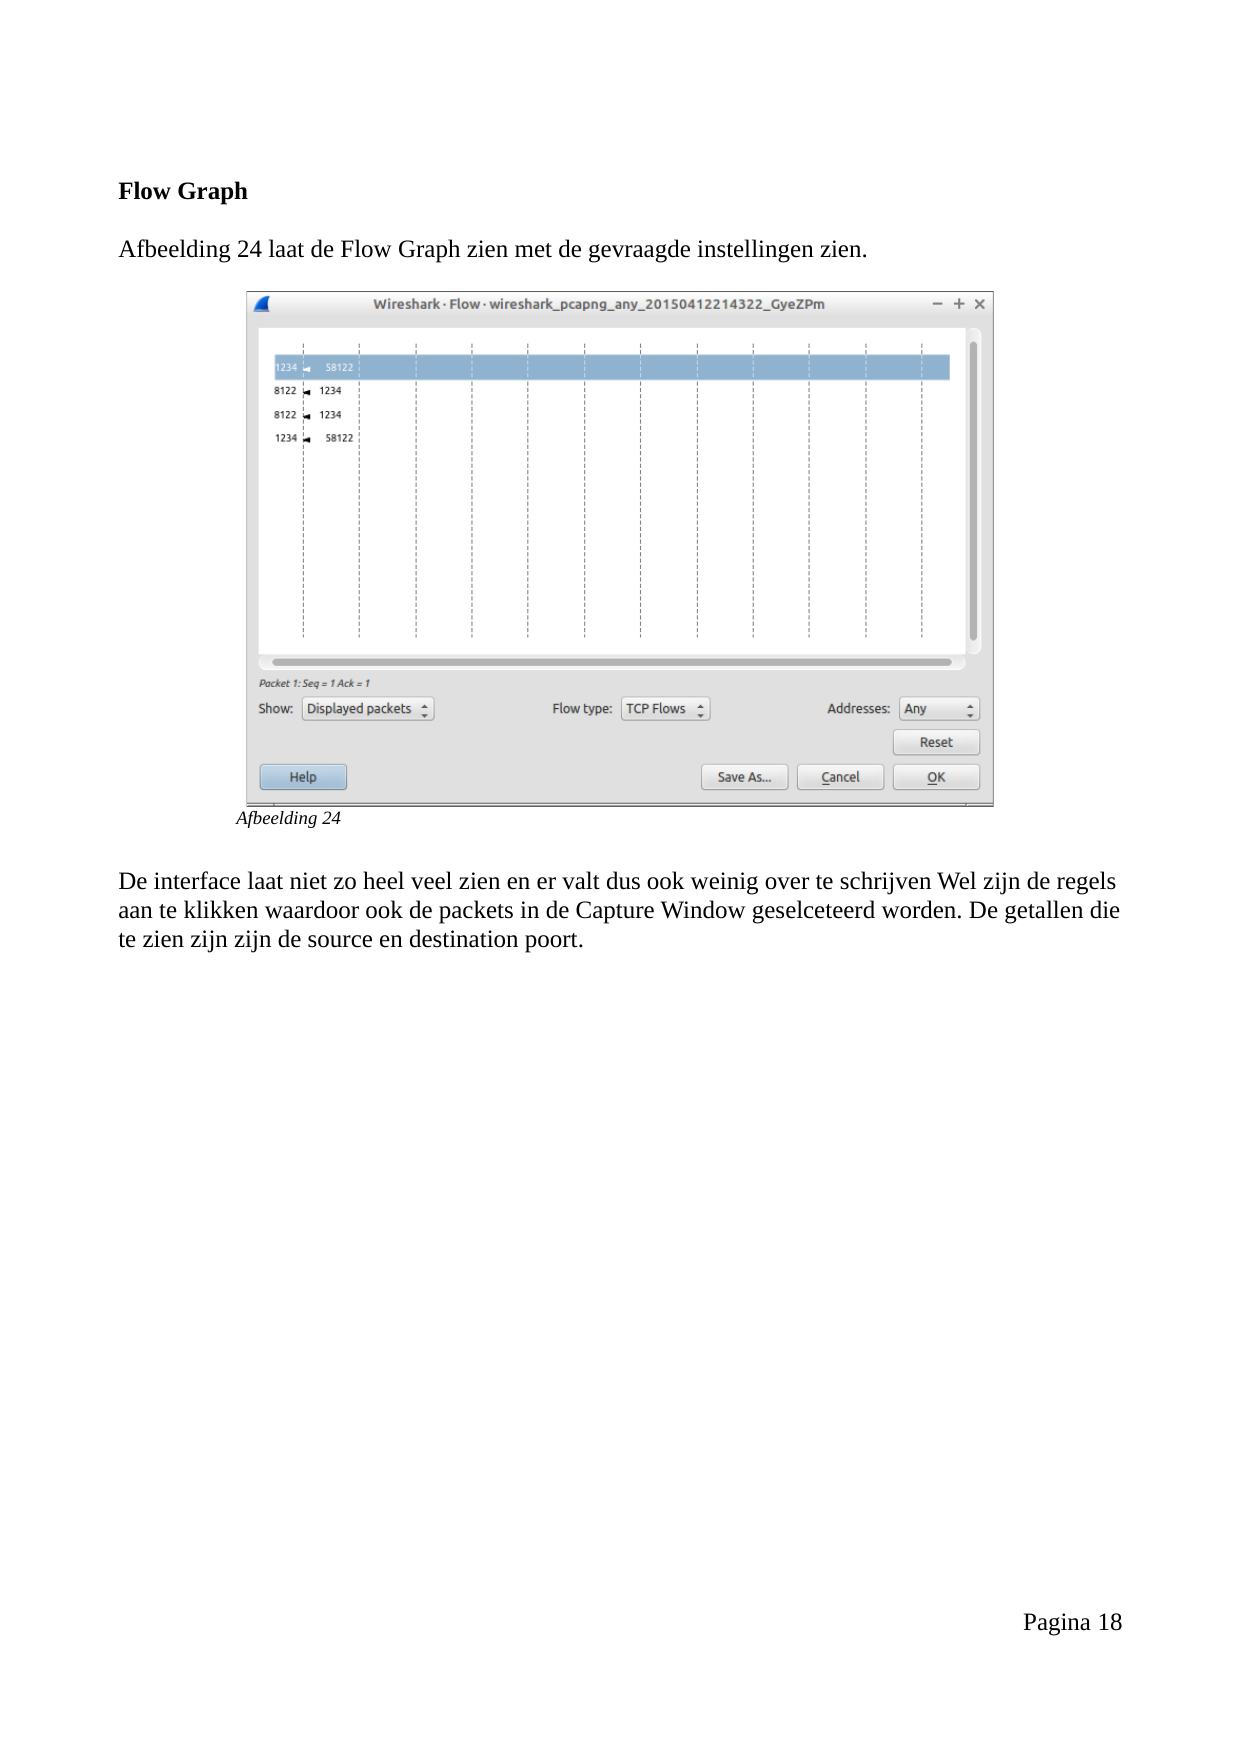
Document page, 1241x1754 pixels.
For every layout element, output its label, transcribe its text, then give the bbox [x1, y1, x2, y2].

text Flow Graph [118, 176, 1122, 205]
text Afbeelding 24 laat de Flow Graph zien met de gevraagde instellingen zien. [118, 234, 1122, 263]
picture [246, 291, 994, 807]
text De interface laat niet zo heel veel zien en er valt dus ook weinig over te schrijven Wel zijn de regels aan te klikken waardoor ook de packets in de Capture Window geselceteerd worden. De getallen die te zien zijn zijn de source en destination poort. [118, 866, 1122, 953]
text Afbeelding 24 [236, 304, 1004, 828]
